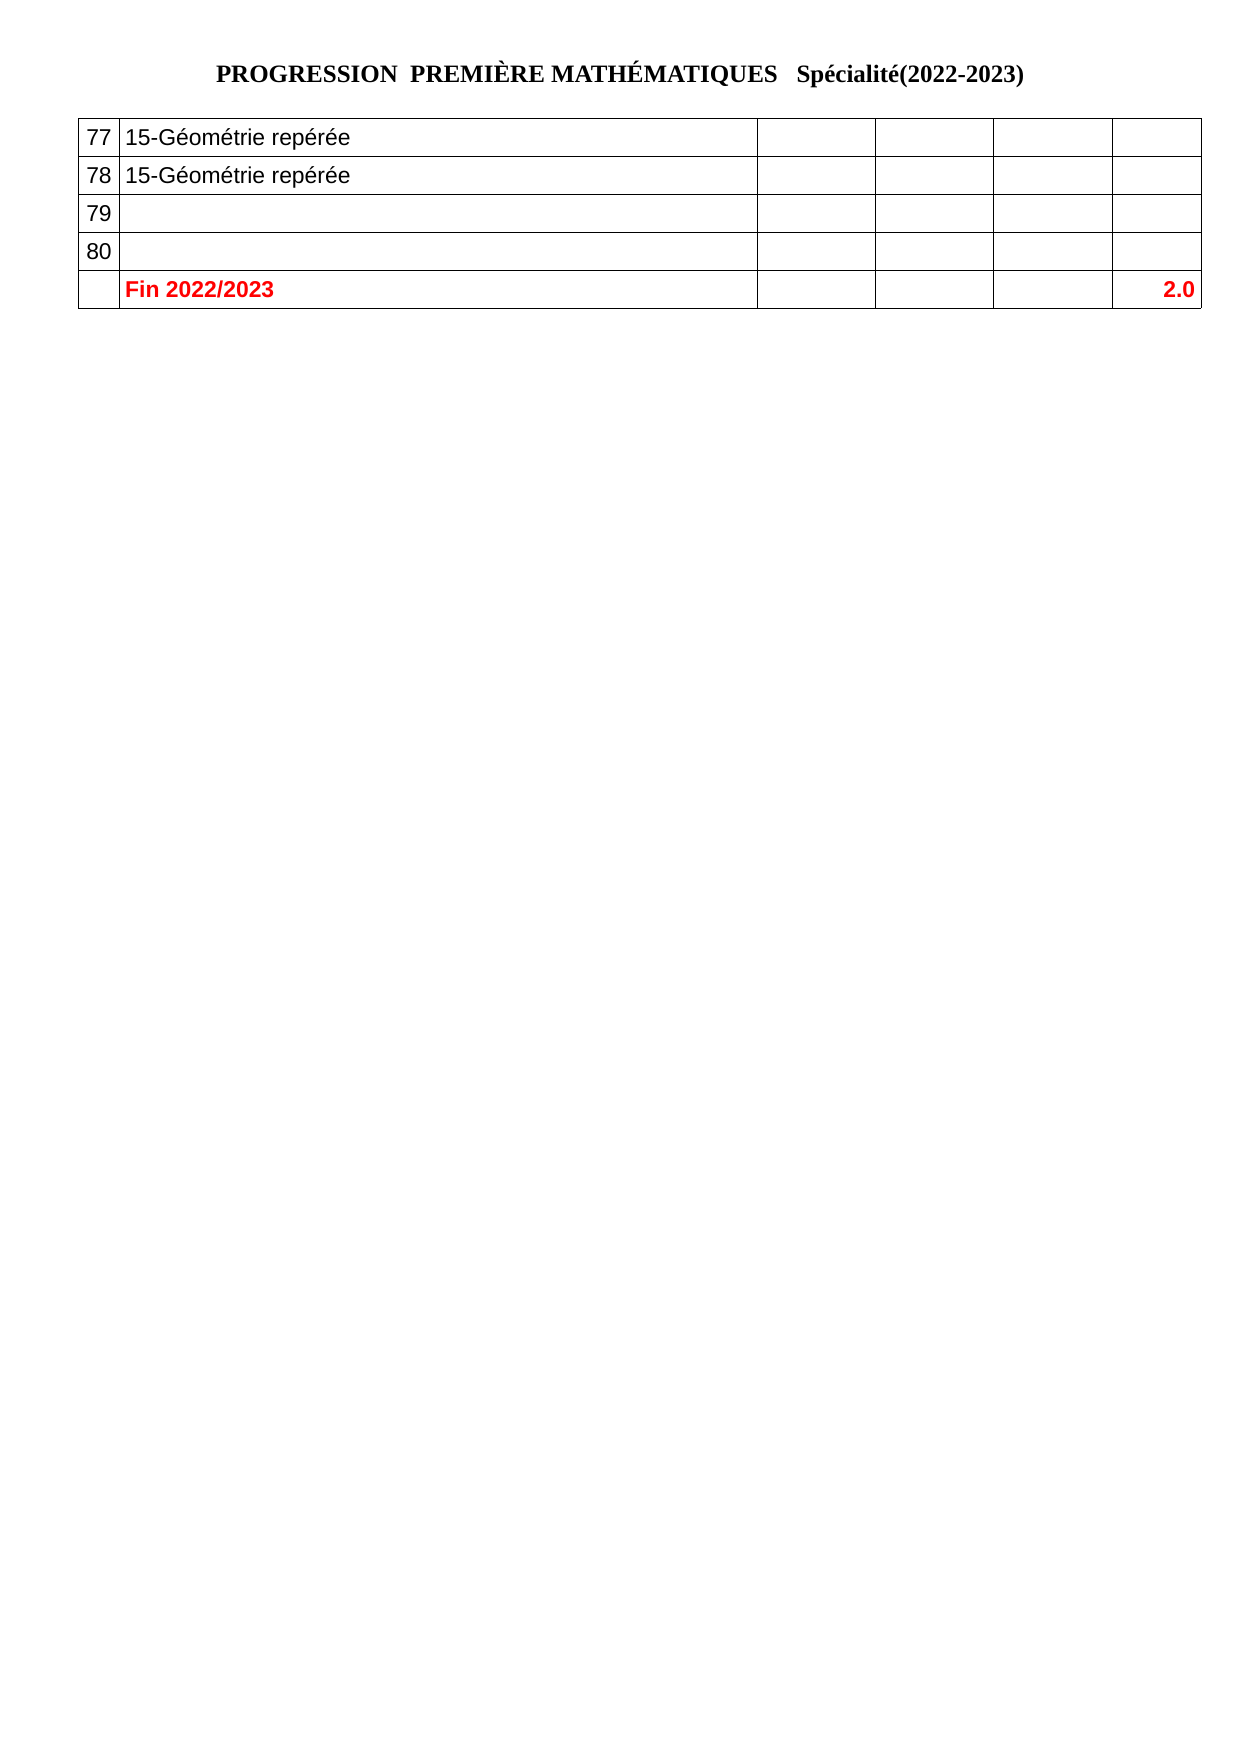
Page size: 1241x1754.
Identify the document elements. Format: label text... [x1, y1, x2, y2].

table_cell [758, 195, 875, 232]
table_cell [994, 157, 1112, 194]
table_cell [876, 119, 993, 156]
table_cell [1113, 233, 1201, 270]
table_cell 2,0 [1113, 271, 1201, 308]
table_cell [994, 195, 1112, 232]
table_cell [876, 195, 993, 232]
table_cell [876, 157, 993, 194]
table_cell 78 [79, 157, 119, 194]
table_cell [758, 157, 875, 194]
table_cell 15-Géométrie repérée [120, 119, 757, 156]
table_cell [79, 271, 119, 308]
table_cell 80 [79, 233, 119, 270]
table_cell [758, 119, 875, 156]
table_cell Fin 2022/2023 [120, 271, 757, 308]
table_cell [994, 271, 1112, 308]
table_cell [120, 195, 757, 232]
table_cell [120, 233, 757, 270]
table_cell 77 [79, 119, 119, 156]
table_cell [1113, 119, 1201, 156]
table_cell [876, 271, 993, 308]
table_cell [1113, 195, 1201, 232]
table_cell 15-Géométrie repérée [120, 157, 757, 194]
table_cell [1113, 157, 1201, 194]
table_cell [994, 119, 1112, 156]
table_cell [758, 233, 875, 270]
table_cell 79 [79, 195, 119, 232]
table_cell [994, 233, 1112, 270]
table_cell [758, 271, 875, 308]
table_cell [876, 233, 993, 270]
